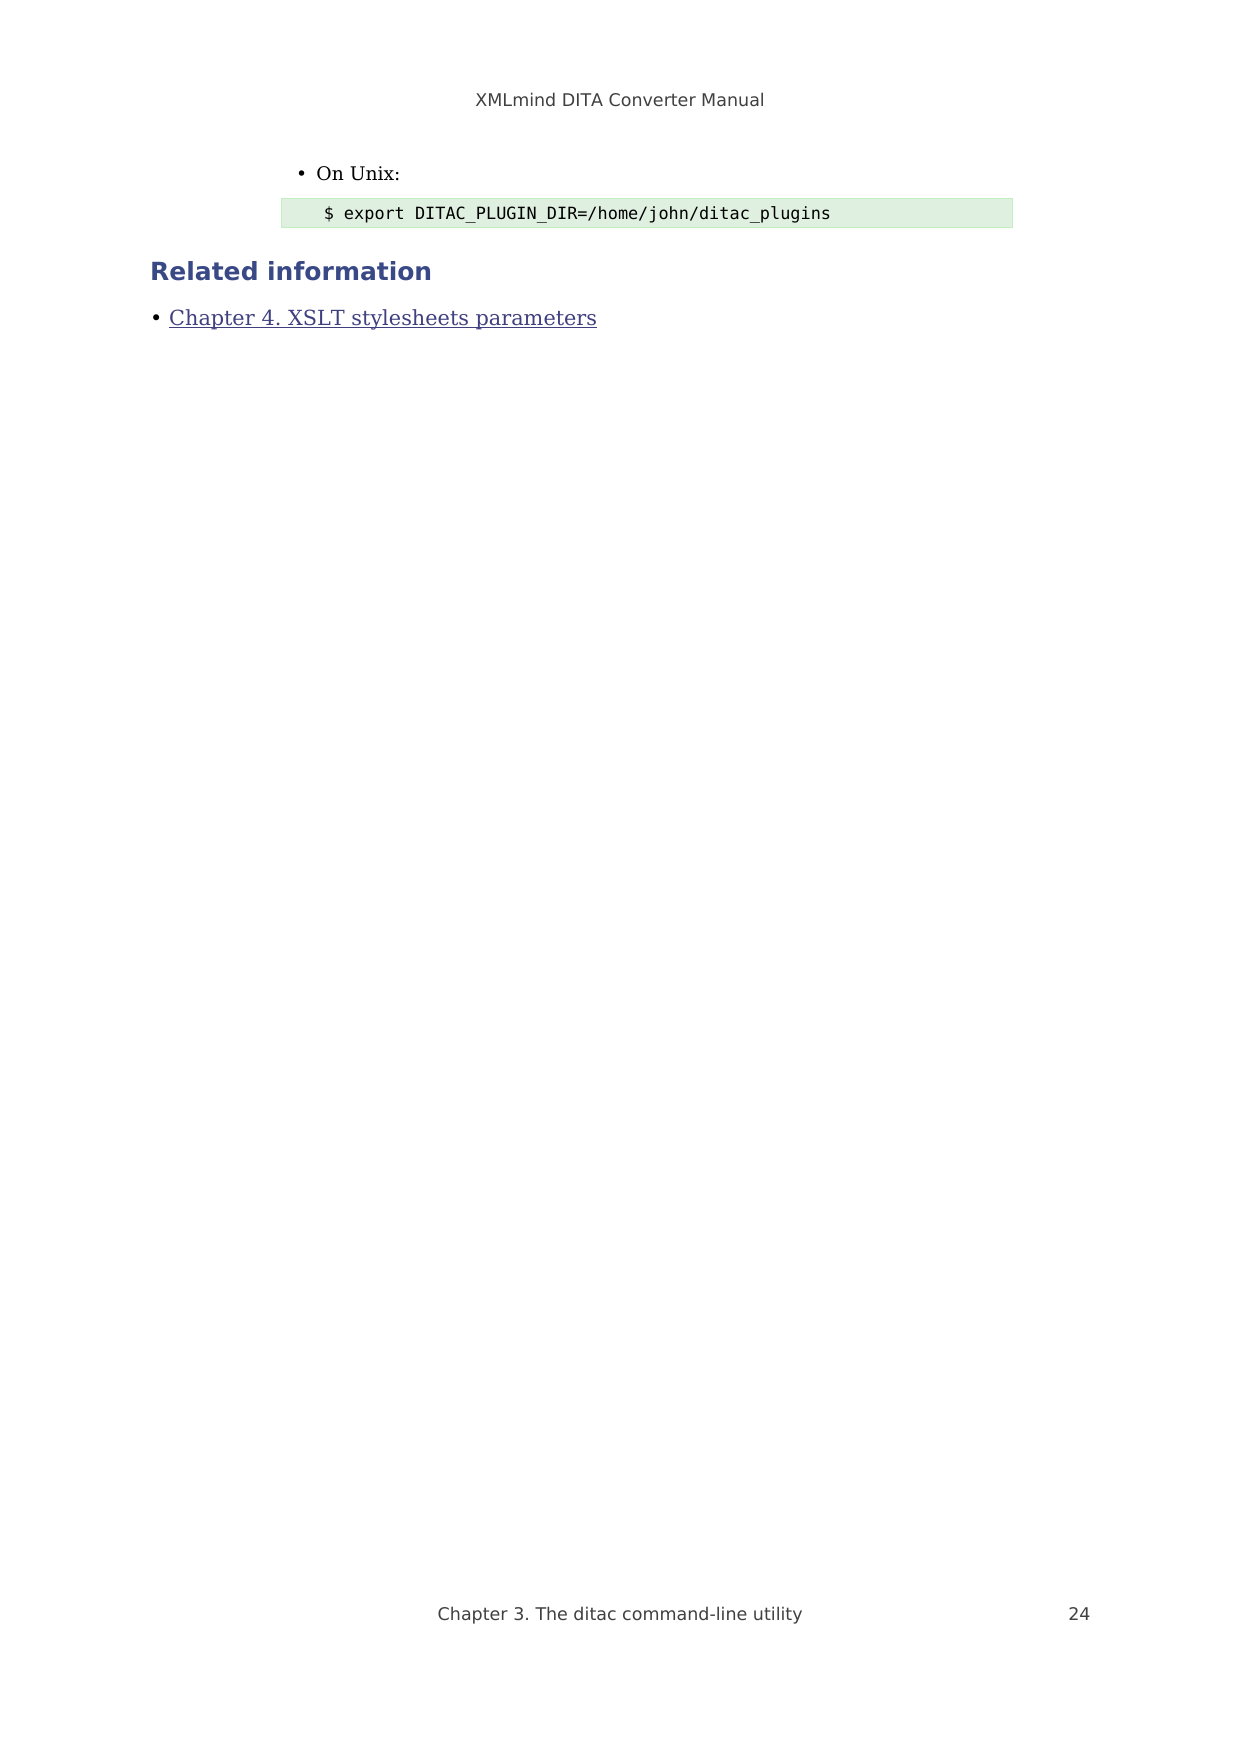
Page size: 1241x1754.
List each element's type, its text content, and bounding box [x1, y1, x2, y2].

table_header Tip If you don't want your plug-ins to reside inside ditac_install_dir/plugin/, you may specify an alternate parent directory by the means of the DITAC_PLUGIN_DIR environment variable. Example: On Windows: C:\>set DITAC_PLUGIN_DIR=C:\Users\john\ditac_plugins On Unix: $ export DITAC_PLUGIN_DIR=/home/john/ditac_plugins [279, 150, 1015, 228]
table_header [225, 150, 279, 228]
text Related information [150, 257, 1090, 287]
text • Chapter 4. XSLT stylesheets parameters [150, 305, 1090, 330]
